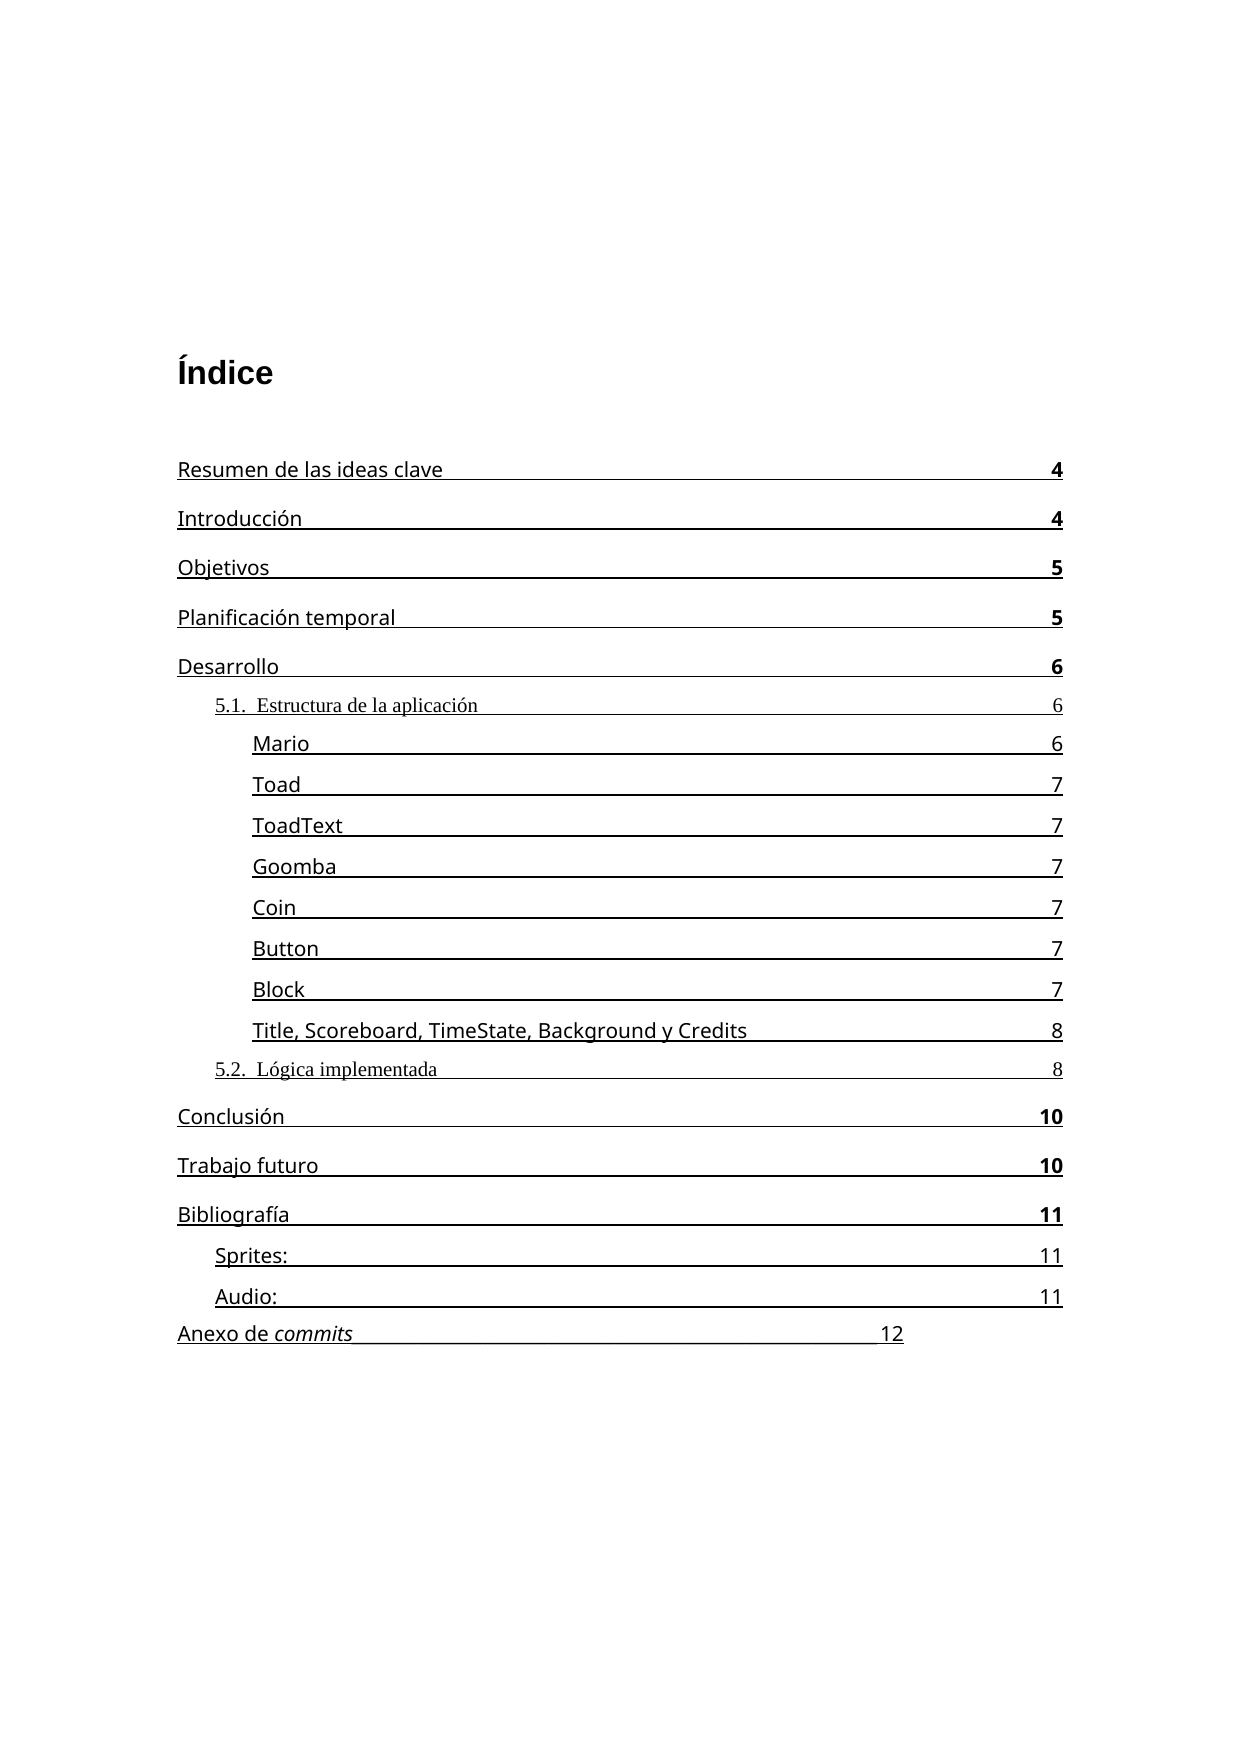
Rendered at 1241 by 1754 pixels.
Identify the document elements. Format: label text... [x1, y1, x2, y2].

text Introducción 4 [177, 504, 1063, 528]
text Índice [177, 353, 1063, 391]
text Desarrollo 6 [177, 652, 1063, 676]
text Anexo de commits________________________________________________________________12 [177, 1319, 1063, 1347]
text Conclusión 10 [177, 1102, 1063, 1126]
text Goomba 7 [252, 852, 1063, 876]
text Button 7 [252, 934, 1063, 958]
text Sprites: 11 [215, 1241, 1063, 1265]
text Mario 6 [252, 729, 1063, 753]
text Audio: 11 [215, 1282, 1063, 1306]
text Block 7 [252, 975, 1063, 999]
text ToadText 7 [252, 811, 1063, 835]
text Resumen de las ideas clave 4 [177, 455, 1063, 479]
text Objetivos 5 [177, 553, 1063, 577]
text 5.1. Estructura de la aplicación 6 [215, 693, 1063, 714]
text 5.2. Lógica implementada 8 [215, 1057, 1063, 1078]
text Title, Scoreboard, TimeState, Background y Credits 8 [252, 1016, 1063, 1040]
text Coin 7 [252, 893, 1063, 917]
text Trabajo futuro 10 [177, 1151, 1063, 1175]
text Planificación temporal 5 [177, 603, 1063, 627]
text Toad 7 [252, 770, 1063, 794]
text Bibliografía 11 [177, 1200, 1063, 1224]
